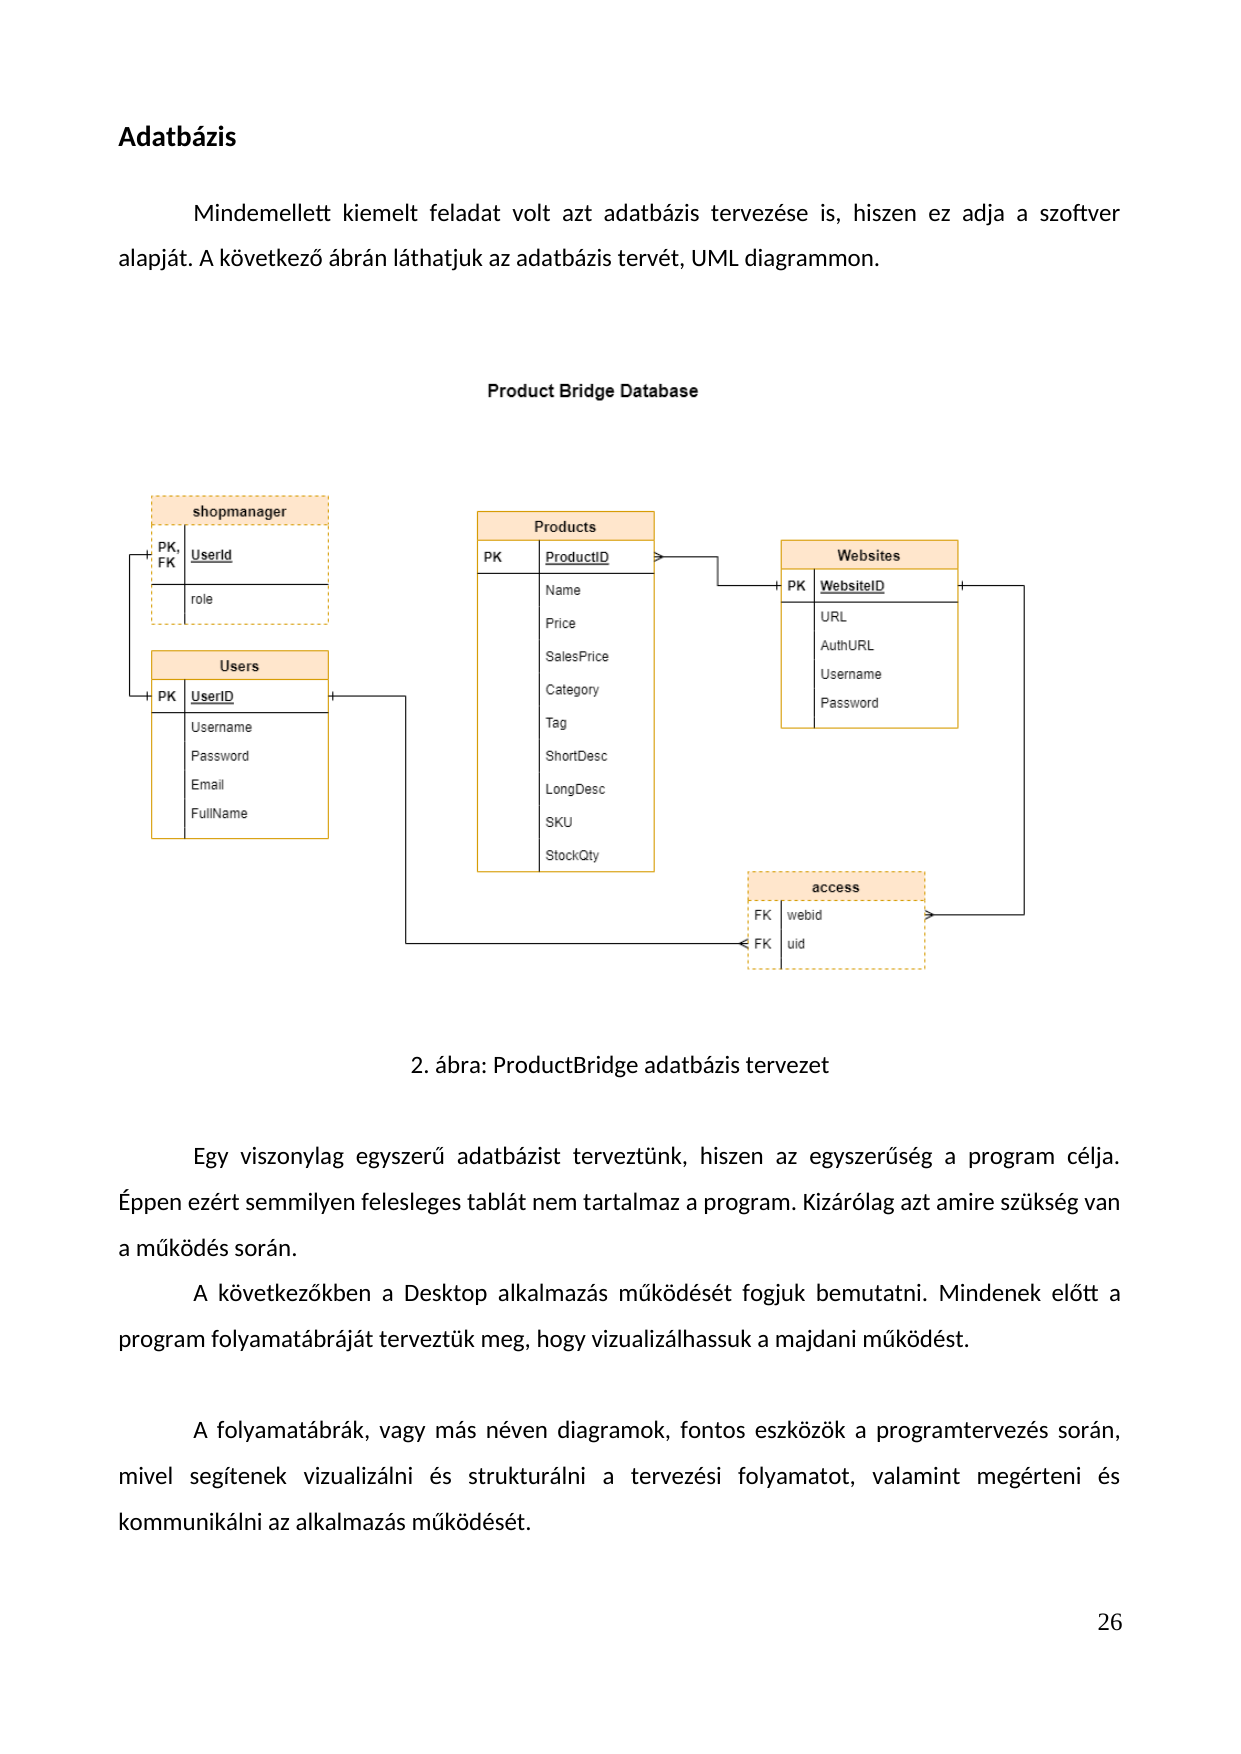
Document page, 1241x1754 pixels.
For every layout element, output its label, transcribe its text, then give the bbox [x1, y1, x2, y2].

subtitle Adatbázis [118, 118, 1122, 154]
text Mindemellett kiemelt feladat volt azt adatbázis tervezése is, hiszen ez adja a szoftver alapját. A következő ábrán láthatjuk az adatbázis tervét, UML diagrammon. [118, 197, 1122, 273]
text Egy viszonylag egyszerű adatbázist terveztünk, hiszen az egyszerűség a program célja. Éppen ezért semmilyen felesleges tablát nem tartalmaz a program. Kizárólag azt amire szükség van a működés során. [118, 1140, 1122, 1262]
picture [118, 374, 1090, 1016]
text A következőkben a Desktop alkalmazás működését fogjuk bemutatni. Mindenek előtt a program folyamatábráját terveztük meg, hogy vizualizálhassuk a majdani működést. [118, 1277, 1122, 1354]
text A folyamatábrák, vagy más néven diagramok, fontos eszközök a programtervezés során, mivel segítenek vizualizálni és strukturálni a tervezési folyamatot, valamint megérteni és kommunikálni az alkalmazás működését. [118, 1415, 1122, 1537]
text 2. ábra: ProductBridge adatbázis tervezet [118, 1049, 1122, 1079]
